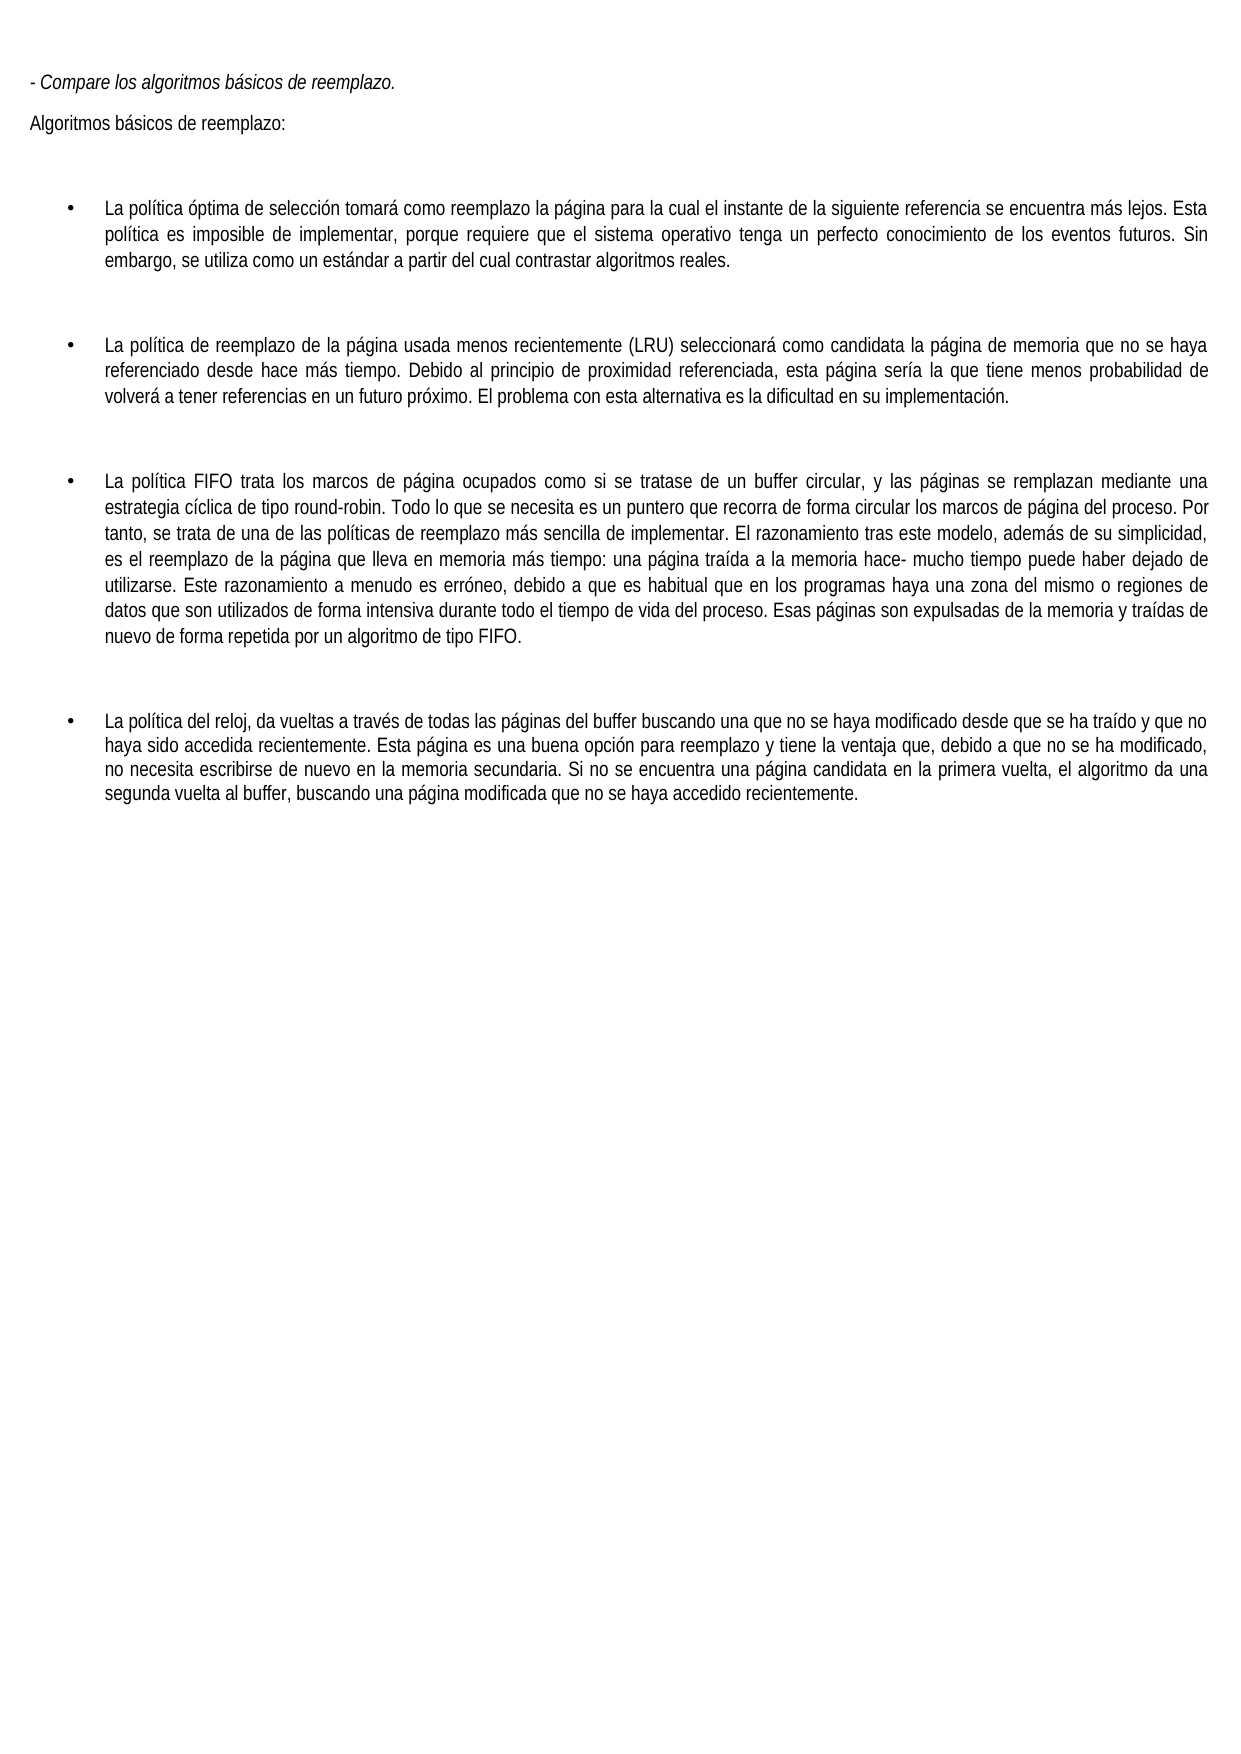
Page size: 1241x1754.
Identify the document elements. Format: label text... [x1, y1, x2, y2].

list La política del reloj, da vueltas a través de todas las páginas del buffer buscando una que no se haya modificado desde que se ha traído y que no haya sido accedida recientemente. Esta página es una buena opción para reemplazo y tiene la ventaja que, debido a que no se ha modificado, no necesita escribirse de nuevo en la memoria secundaria. Si no se encuentra una página candidata en la primera vuelta, el algoritmo da una segunda vuelta al buffer, buscando una página modificada que no se haya accedido recientemente. [67, 709, 1211, 805]
text - Compare los algoritmos básicos de reemplazo. [29, 70, 1211, 94]
list La política de reemplazo de la página usada menos recientemente (LRU) seleccionará como candidata la página de memoria que no se haya referenciado desde hace más tiempo. Debido al principio de proximidad referenciada, esta página sería la que tiene menos probabilidad de volverá a tener referencias en un futuro próximo. El problema con esta alternativa es la dificultad en su implementación. [67, 332, 1211, 408]
text Algoritmos básicos de reemplazo: [29, 111, 1211, 135]
list La política FIFO trata los marcos de página ocupados como si se tratase de un buffer circular, y las páginas se remplazan mediante una estrategia cíclica de tipo round-robin. Todo lo que se necesita es un puntero que recorra de forma circular los marcos de página del proceso. Por tanto, se trata de una de las políticas de reemplazo más sencilla de implementar. El razonamiento tras este modelo, además de su simplicidad, es el reemplazo de la página que lleva en memoria más tiempo: una página traída a la memoria hace- mucho tiempo puede haber dejado de utilizarse. Este razonamiento a menudo es erróneo, debido a que es habitual que en los programas haya una zona del mismo o regiones de datos que son utilizados de forma intensiva durante todo el tiempo de vida del proceso. Esas páginas son expulsadas de la memoria y traídas de nuevo de forma repetida por un algoritmo de tipo FIFO. [67, 469, 1211, 648]
list La política óptima de selección tomará como reemplazo la página para la cual el instante de la siguiente referencia se encuentra más lejos. Esta política es imposible de implementar, porque requiere que el sistema operativo tenga un perfecto conocimiento de los eventos futuros. Sin embargo, se utiliza como un estándar a partir del cual contrastar algoritmos reales. [67, 196, 1211, 271]
